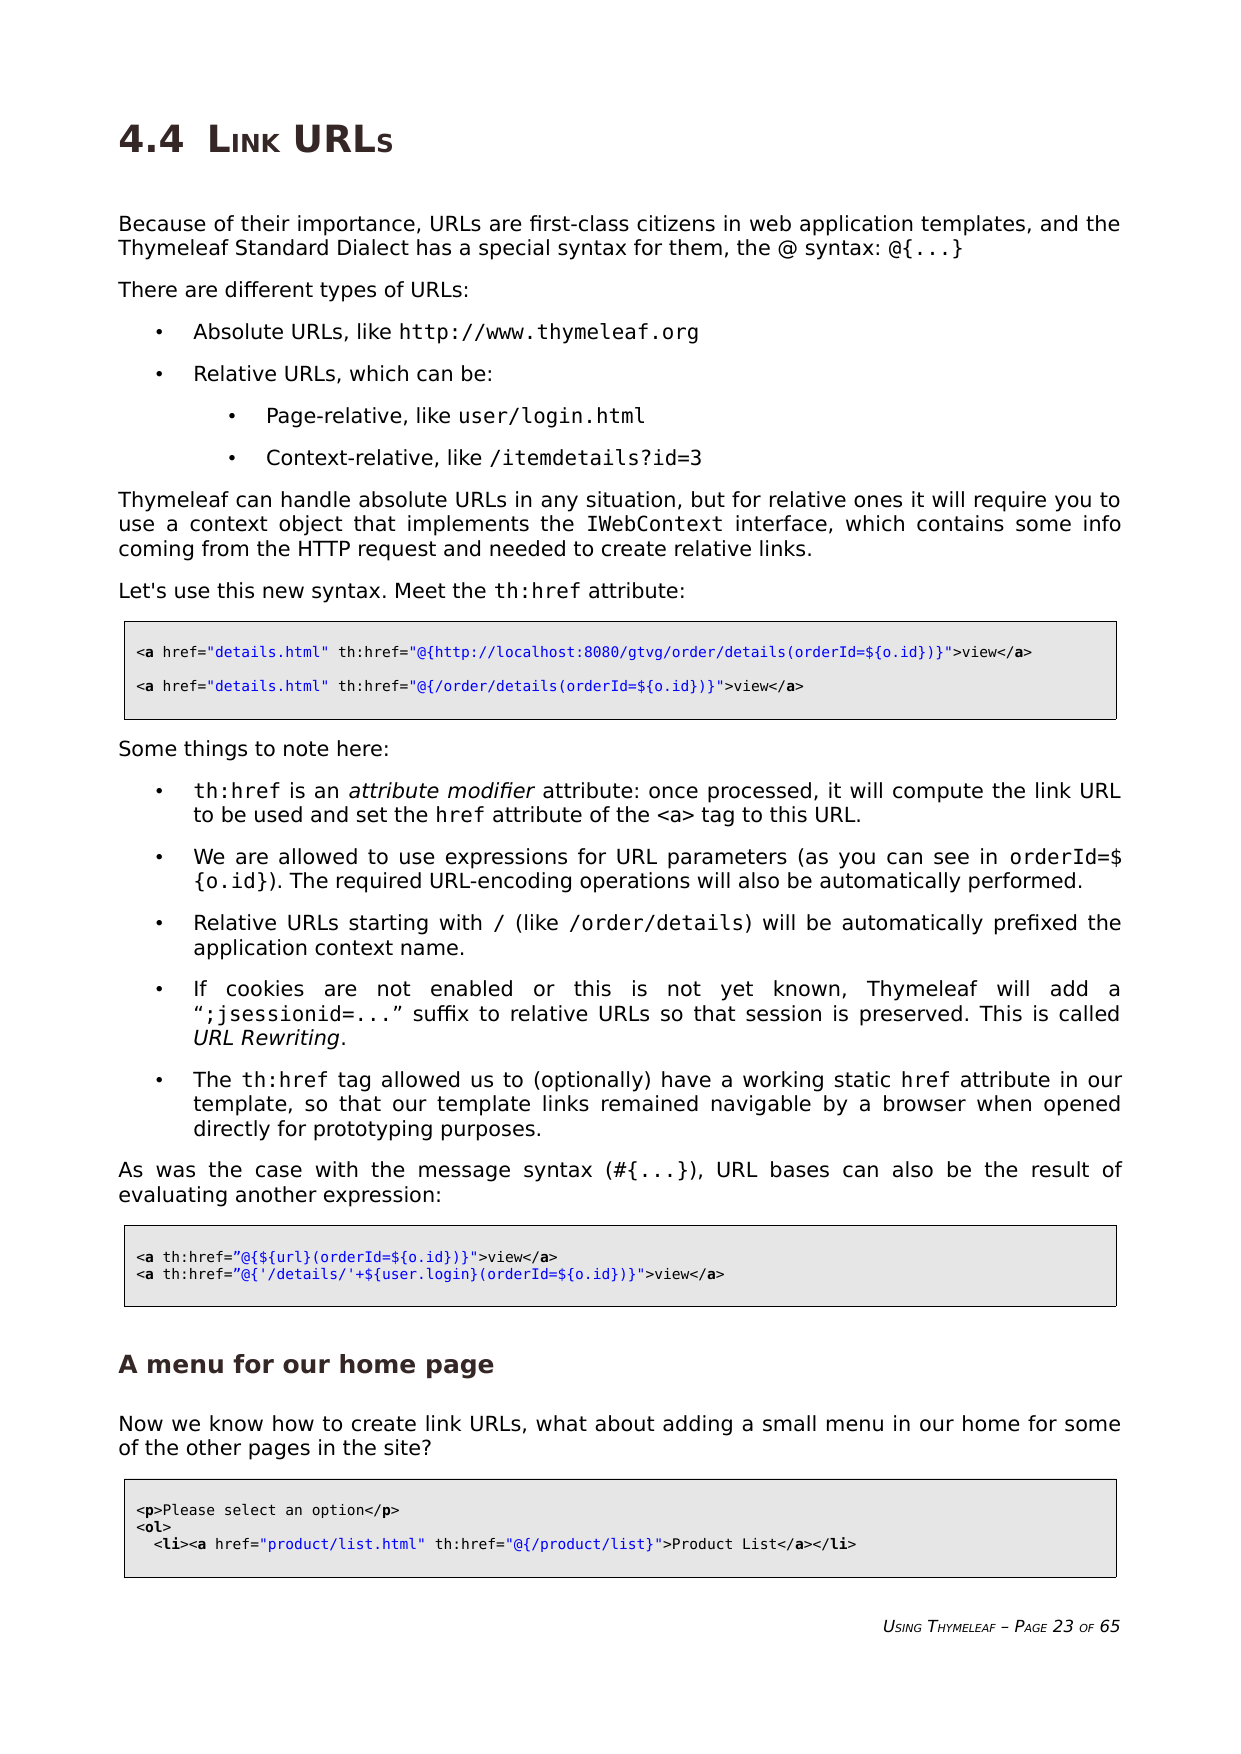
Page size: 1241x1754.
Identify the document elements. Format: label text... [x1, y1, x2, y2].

text As was the case with the message syntax (#{...}), URL bases can also be the result of evaluating another expression: [118, 1158, 1122, 1207]
text Let's use this new syntax. Meet the th:href attribute: [118, 579, 1122, 603]
text Some things to note here: [118, 737, 1122, 761]
text <a th:href=”@{${url}(orderId=${o.id})}">view</a> <a th:href=”@{'/details/'+${user.login}(orderId=${o.id})}">view</a> [125, 1226, 1116, 1306]
subtitle Link URLs [118, 118, 1122, 162]
text Thymeleaf can handle absolute URLs in any situation, but for relative ones it will require you to use a context object that implements the IWebContext interface, which contains some info coming from the HTTP request and needed to create relative links. [118, 488, 1122, 561]
list Page-relative, like user/login.html [228, 404, 1122, 428]
list Context-relative, like /itemdetails?id=3 [228, 446, 1122, 470]
text <a href="details.html" th:href="@{http://localhost:8080/gtvg/order/details(orderId=${o.id})}">view</a> <a href="details.html" th:href="@{/order/details(orderId=${o.id})}">view</a> [125, 622, 1116, 719]
list th:href is an attribute modifier attribute: once processed, it will compute the link URL to be used and set the href attribute of the <a> tag to this URL. [156, 779, 1122, 827]
list If cookies are not enabled or this is not yet known, Thymeleaf will add a “;jsessionid=...” suffix to relative URLs so that session is preserved. This is called URL Rewriting. [156, 977, 1122, 1050]
text Now we know how to create link URLs, what about adding a small menu in our home for some of the other pages in the site? [118, 1412, 1122, 1461]
text <p>Please select an option</p> <ol> <li><a href="product/list.html" th:href="@{/product/list}">Product List</a></li> [125, 1480, 1116, 1577]
list We are allowed to use expressions for URL parameters (as you can see in orderId=${o.id}). The required URL-encoding operations will also be automatically performed. [156, 845, 1122, 893]
subtitle A menu for our home page [118, 1351, 1122, 1380]
text Because of their importance, URLs are first-class citizens in web application templates, and the Thymeleaf Standard Dialect has a special syntax for them, the @ syntax: @{...} [118, 212, 1122, 261]
list The th:href tag allowed us to (optionally) have a working static href attribute in our template, so that our template links remained navigable by a browser when opened directly for prototyping purposes. [156, 1068, 1122, 1141]
text There are different types of URLs: [118, 278, 1122, 302]
list Relative URLs, which can be: [156, 362, 1122, 386]
list Relative URLs starting with / (like /order/details) will be automatically prefixed the application context name. [156, 911, 1122, 960]
list Absolute URLs, like http://www.thymeleaf.org [156, 320, 1122, 344]
